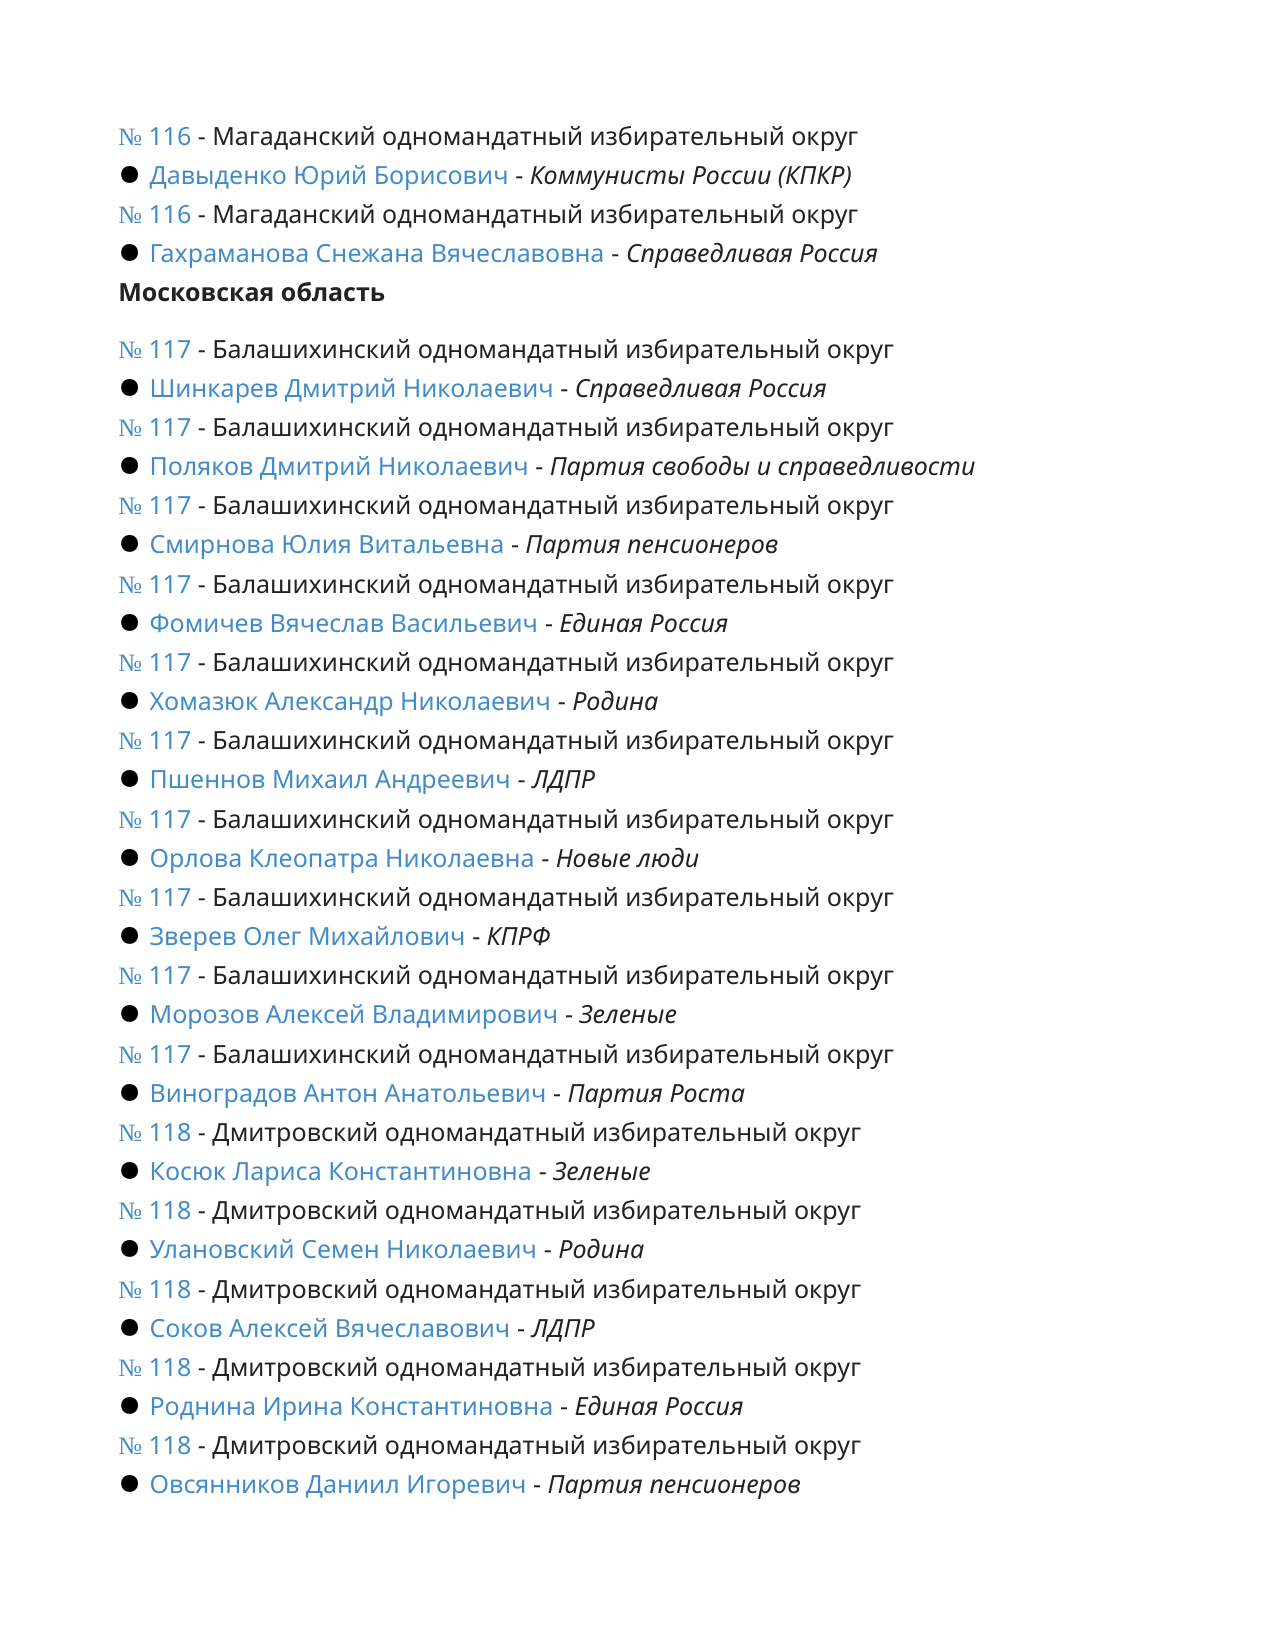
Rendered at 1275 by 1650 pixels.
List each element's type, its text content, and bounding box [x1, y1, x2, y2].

text № 117 - Балашихинский одномандатный избирательный округ [118, 879, 1157, 914]
text № 117 - Балашихинский одномандатный избирательный округ [118, 488, 1157, 522]
text № 117 - Балашихинский одномандатный избирательный округ [118, 331, 1157, 365]
text № 118 - Дмитровский одномандатный избирательный округ [118, 1428, 1157, 1462]
list Поляков Дмитрий Николаевич - Партия свободы и справедливости [120, 449, 1157, 483]
subtitle Московская область [118, 275, 1157, 309]
text № 118 - Дмитровский одномандатный избирательный округ [118, 1349, 1157, 1384]
text № 118 - Дмитровский одномандатный избирательный округ [118, 1114, 1157, 1149]
text № 117 - Балашихинский одномандатный избирательный округ [118, 409, 1157, 444]
list Смирнова Юлия Витальевна - Партия пенсионеров [120, 527, 1157, 561]
list Овсянников Даниил Игоревич - Партия пенсионеров [120, 1467, 1157, 1501]
list Косюк Лариса Константиновна - Зеленые [120, 1154, 1157, 1188]
text № 118 - Дмитровский одномандатный избирательный округ [118, 1271, 1157, 1305]
list Давыденко Юрий Борисович - Коммунисты России (КПКР) [120, 157, 1157, 191]
text № 117 - Балашихинский одномандатный избирательный округ [118, 958, 1157, 992]
list Шинкарев Дмитрий Николаевич - Справедливая Россия [120, 370, 1157, 404]
list Пшеннов Михаил Андреевич - ЛДПР [120, 762, 1157, 796]
list Соков Алексей Вячеславович - ЛДПР [120, 1310, 1157, 1344]
list Виноградов Антон Анатольевич - Партия Роста [120, 1075, 1157, 1109]
text № 117 - Балашихинский одномандатный избирательный округ [118, 723, 1157, 757]
list Хомазюк Александр Николаевич - Родина [120, 684, 1157, 718]
text № 117 - Балашихинский одномандатный избирательный округ [118, 566, 1157, 600]
list Зверев Олег Михайлович - КПРФ [120, 919, 1157, 953]
text № 117 - Балашихинский одномандатный избирательный округ [118, 1036, 1157, 1070]
text № 116 - Магаданский одномандатный избирательный округ [118, 118, 1157, 152]
list Морозов Алексей Владимирович - Зеленые [120, 997, 1157, 1031]
text № 117 - Балашихинский одномандатный избирательный округ [118, 644, 1157, 679]
list Гахраманова Снежана Вячеславовна - Справедливая Россия [120, 236, 1157, 270]
list Улановский Семен Николаевич - Родина [120, 1232, 1157, 1266]
list Орлова Клеопатра Николаевна - Новые люди [120, 840, 1157, 874]
text № 116 - Магаданский одномандатный избирательный округ [118, 196, 1157, 231]
text № 118 - Дмитровский одномандатный избирательный округ [118, 1193, 1157, 1227]
list Роднина Ирина Константиновна - Единая Россия [120, 1389, 1157, 1423]
list Фомичев Вячеслав Васильевич - Единая Россия [120, 605, 1157, 639]
text № 117 - Балашихинский одномандатный избирательный округ [118, 801, 1157, 835]
